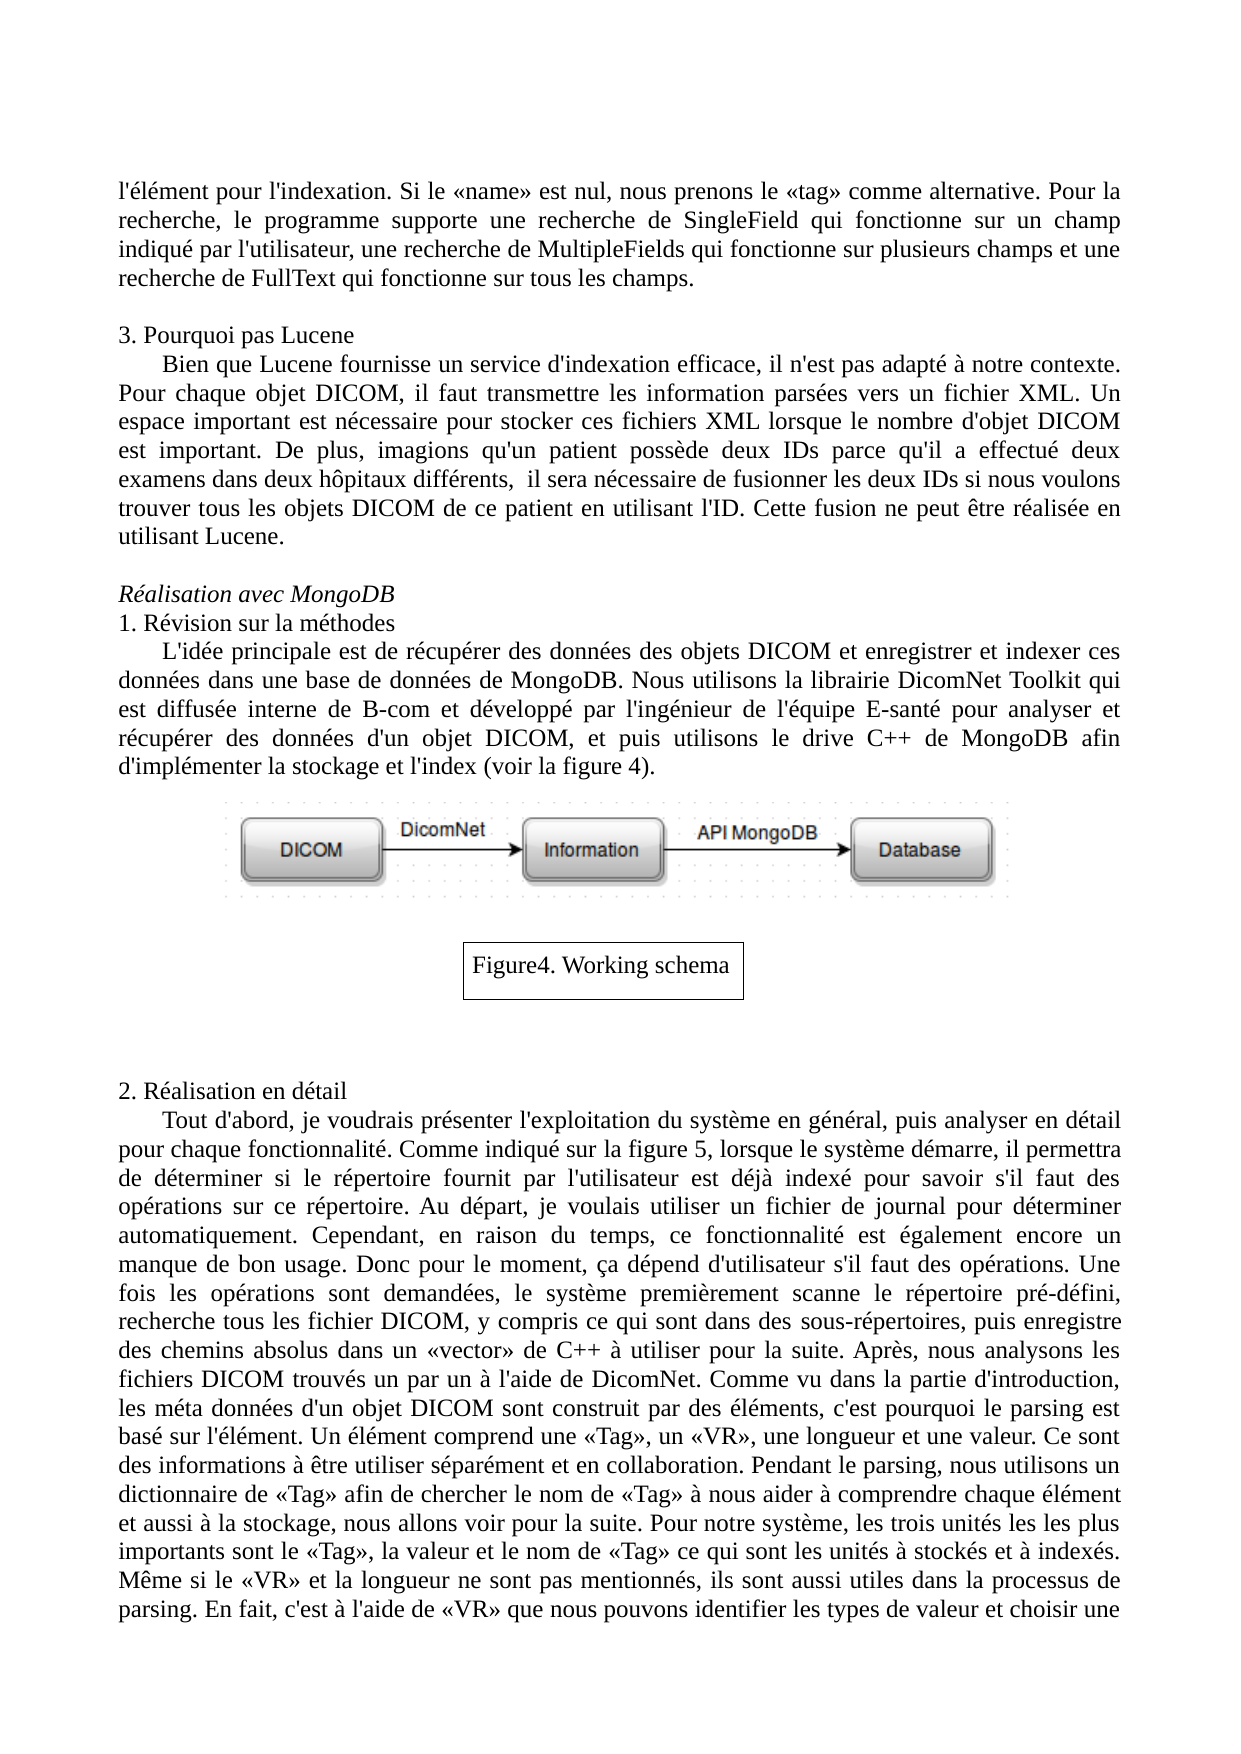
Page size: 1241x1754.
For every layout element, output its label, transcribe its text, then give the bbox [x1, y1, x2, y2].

text Tout d'abord, je voudrais présenter l'exploitation du système en général, puis analyser en détail pour chaque fonctionnalité. Comme indiqué sur la figure 5, lorsque le système démarre, il permettra de déterminer si le répertoire fournit par l'utilisateur est déjà indexé pour savoir s'il faut des opérations sur ce répertoire. Au départ, je voulais utiliser un fichier de journal pour déterminer automatiquement. Cependant, en raison du temps, ce fonctionnalité est également encore un manque de bon usage. Donc pour le moment, ça dépend d'utilisateur s'il faut des opérations. Une fois les opérations sont demandées, le système premièrement scanne le répertoire pré-défini, recherche tous les fichier DICOM, y compris ce qui sont dans des sous-répertoires, puis enregistre des chemins absolus dans un «vector» de C++ à utiliser pour la suite. Après, nous analysons les fichiers DICOM trouvés un par un à l'aide de DicomNet. Comme vu dans la partie d'introduction, les méta données d'un objet DICOM sont construit par des éléments, c'est pourquoi le parsing est basé sur l'élément. Un élément comprend une «Tag», un «VR», une longueur et une valeur. Ce sont des informations à être utiliser séparément et en collaboration. Pendant le parsing, nous utilisons un dictionnaire de «Tag» afin de chercher le nom de «Tag» à nous aider à comprendre chaque élément et aussi à la stockage, nous allons voir pour la suite. Pour notre système, les trois unités les les plus importants sont le «Tag», la valeur et le nom de «Tag» ce qui sont les unités à stockés et à indexés. Même si le «VR» et la longueur ne sont pas mentionnés, ils sont aussi utiles dans la processus de parsing. En fait, c'est à l'aide de «VR» que nous pouvons identifier les types de valeur et choisir une [118, 1105, 1122, 1623]
text 2. Réalisation en détail [118, 1076, 1122, 1105]
text l'élément pour l'indexation. Si le «name» est nul, nous prenons le «tag» comme alternative. Pour la recherche, le programme supporte une recherche de SingleField qui fonctionne sur un champ indiqué par l'utilisateur, une recherche de MultipleFields qui fonctionne sur plusieurs champs et une recherche de FullText qui fonctionne sur tous les champs. [118, 176, 1122, 291]
text Réalisation avec MongoDB [118, 579, 1122, 608]
text Bien que Lucene fournisse un service d'indexation efficace, il n'est pas adapté à notre contexte. Pour chaque objet DICOM, il faut transmettre les information parsées vers un fichier XML. Un espace important est nécessaire pour stocker ces fichiers XML lorsque le nombre d'objet DICOM est important. De plus, imagions qu'un patient possède deux IDs parce qu'il a effectué deux examens dans deux hôpitaux différents, il sera nécessaire de fusionner les deux IDs si nous voulons trouver tous les objets DICOM de ce patient en utilisant l'ID. Cette fusion ne peut être réalisée en utilisant Lucene. [118, 349, 1122, 550]
text Figure4. Working schema [472, 951, 734, 979]
text 3. Pourquoi pas Lucene [118, 320, 1122, 349]
text 1. Révision sur la méthodes [118, 608, 1122, 636]
text L'idée principale est de récupérer des données des objets DICOM et enregistrer et indexer ces données dans une base de données de MongoDB. Nous utilisons la librairie DicomNet Toolkit qui est diffusée interne de B-com et développé par l'ingénieur de l'équipe E-santé pour analyser et récupérer des données d'un objet DICOM, et puis utilisons le drive C++ de MongoDB afin d'implémenter la stockage et l'index (voir la figure 4). [118, 636, 1122, 780]
picture [213, 802, 1021, 904]
